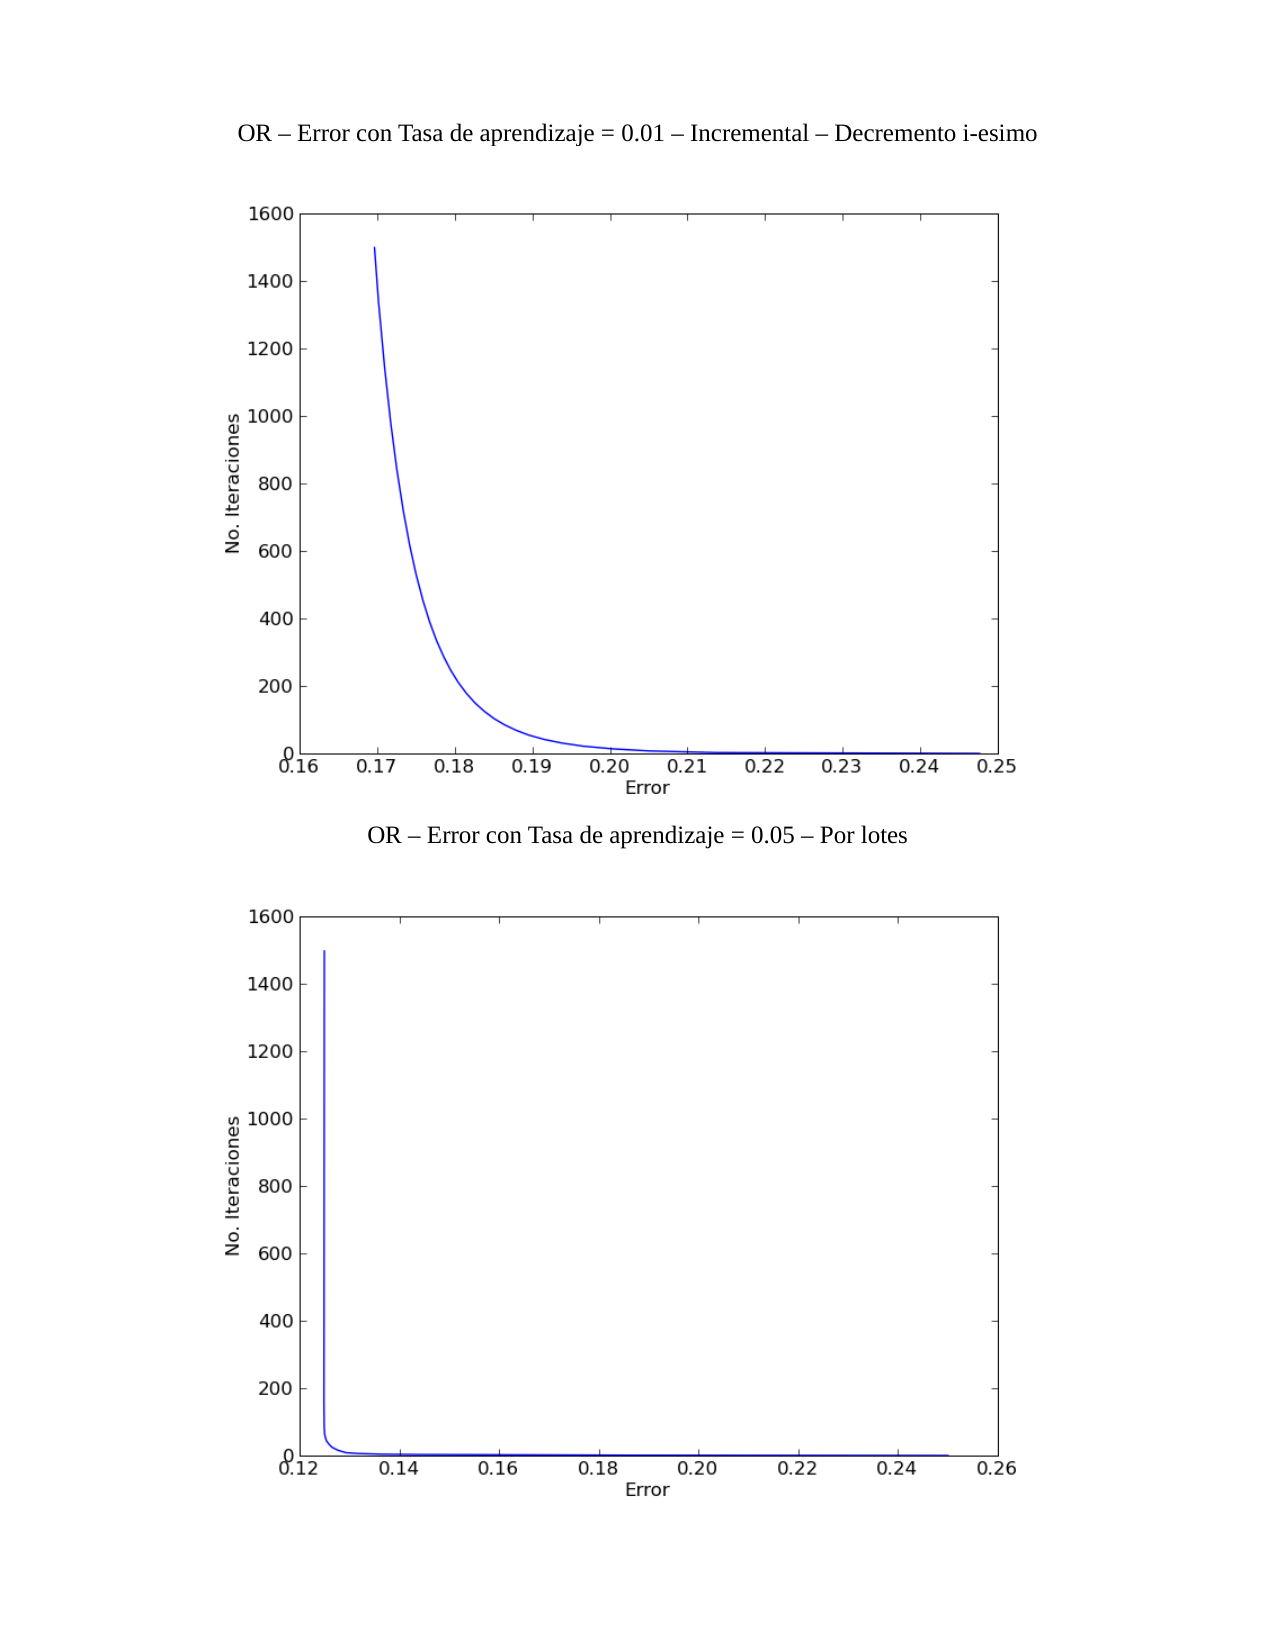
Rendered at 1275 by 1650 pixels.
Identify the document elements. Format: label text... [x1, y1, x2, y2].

text OR – Error con Tasa de aprendizaje = 0.05 – Por lotes [118, 147, 1157, 849]
picture [187, 849, 1088, 1523]
picture [187, 146, 1088, 821]
text OR – Error con Tasa de aprendizaje = 0.01 – Incremental – Decremento i-esimo [118, 118, 1157, 147]
